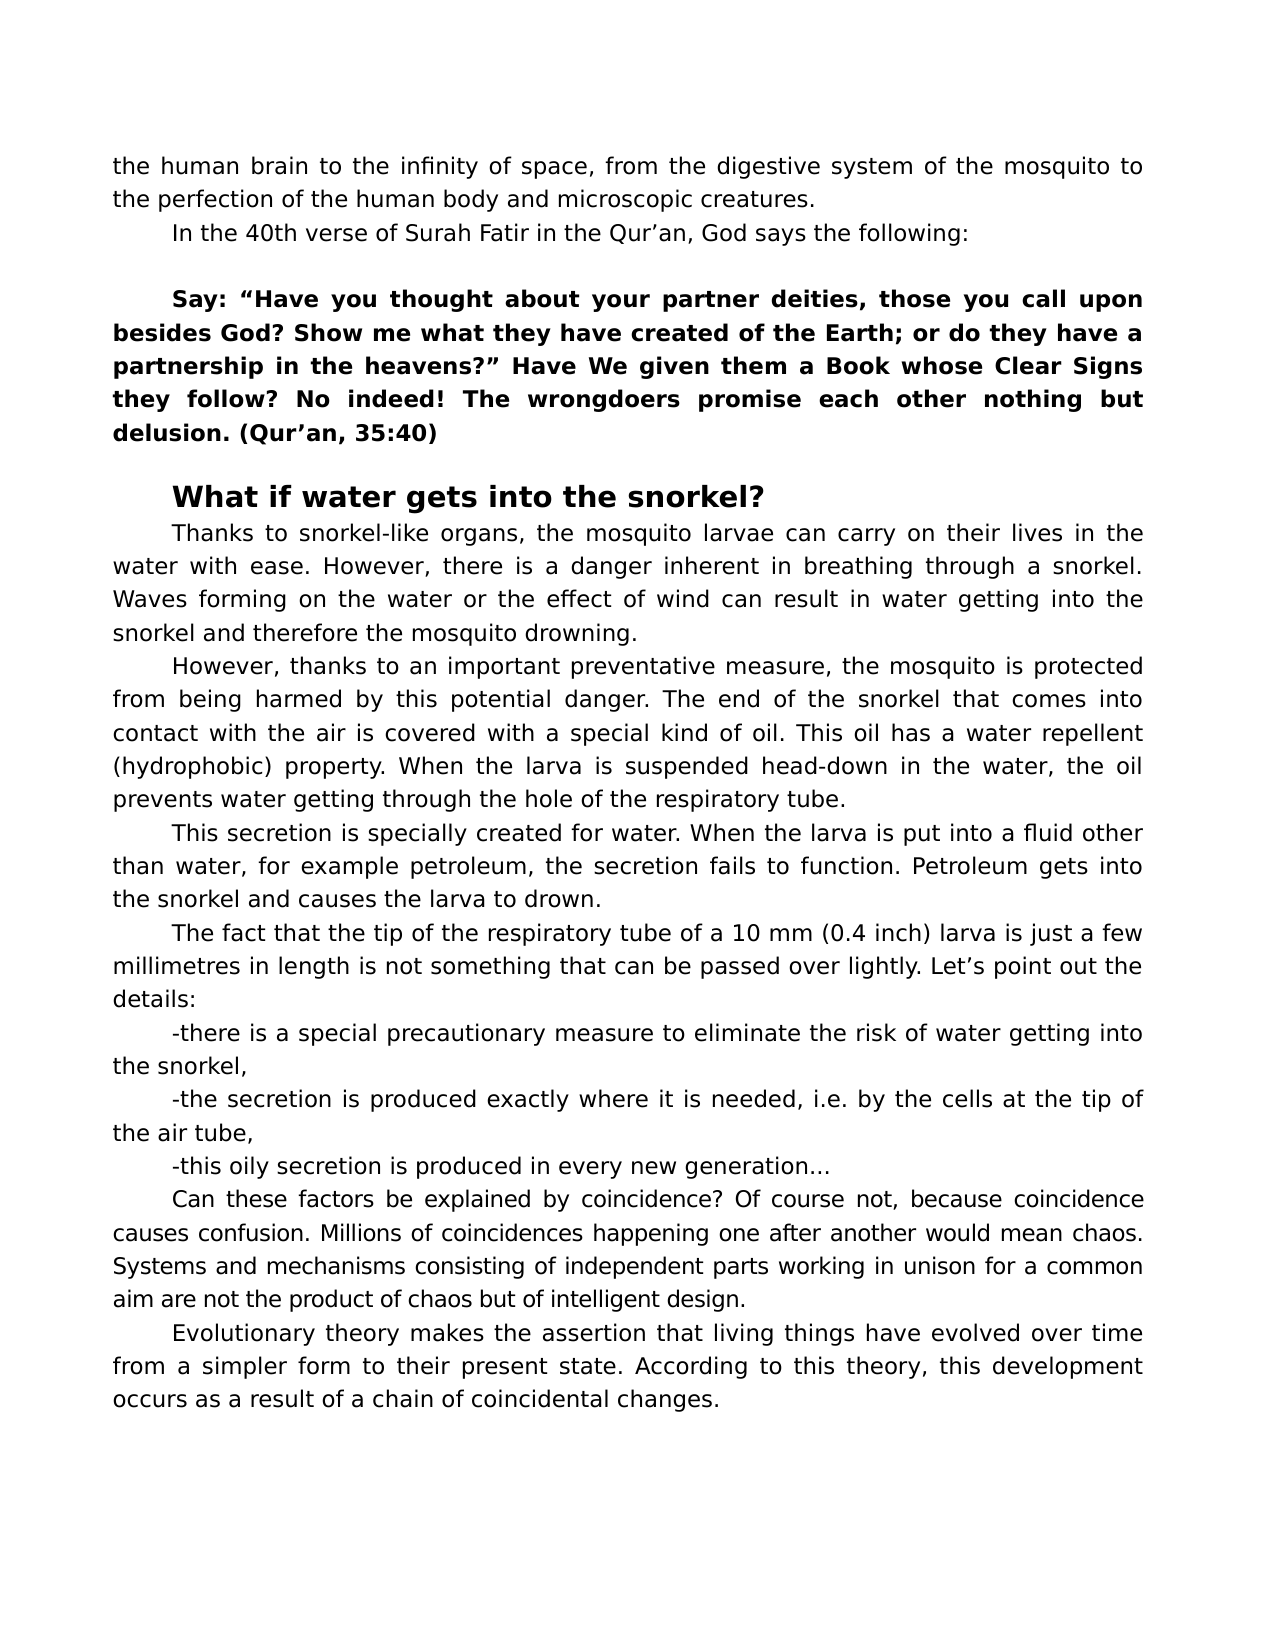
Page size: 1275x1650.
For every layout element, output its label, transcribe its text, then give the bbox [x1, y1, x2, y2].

text The fact that the tip of the respiratory tube of a 10 mm (0.4 inch) larva is just a few millimetres in length is not something that can be passed over lightly. Let’s point out the details: [112, 914, 1145, 1014]
text In the 40th verse of Surah Fatir in the Qur’an, God says the following: [112, 214, 1145, 248]
text Say: “Have you thought about your partner deities, those you call upon besides God? Show me what they have created of the Earth; or do they have a partnership in the heavens?” Have We given them a Book whose Clear Signs they follow? No indeed! The wrongdoers promise each other nothing but delusion. (Qur’an, 35:40) [112, 281, 1145, 448]
text Can these factors be explained by coincidence? Of course not, because coincidence causes confusion. Millions of coincidences happening one after another would mean chaos. Systems and mechanisms consisting of independent parts working in unison for a common aim are not the product of chaos but of intelligent design. [112, 1181, 1145, 1314]
text -there is a special precautionary measure to eliminate the risk of water getting into the snorkel, [112, 1014, 1145, 1081]
text Thanks to snorkel-like organs, the mosquito larvae can carry on their lives in the water with ease. However, there is a danger inherent in breathing through a snorkel. Waves forming on the water or the effect of wind can result in water getting into the snorkel and therefore the mosquito drowning. [112, 514, 1145, 648]
text However, thanks to an important preventative measure, the mosquito is protected from being harmed by this potential danger. The end of the snorkel that comes into contact with the air is covered with a special kind of oil. This oil has a water repellent (hydrophobic) property. When the larva is suspended head-down in the water, the oil prevents water getting through the hole of the respiratory tube. [112, 648, 1145, 814]
text Evolutionary theory makes the assertion that living things have evolved over time from a simpler form to their present state. According to this theory, this development occurs as a result of a chain of coincidental changes. [112, 1314, 1145, 1414]
text the human brain to the infinity of space, from the digestive system of the mosquito to the perfection of the human body and microscopic creatures. [112, 148, 1145, 214]
text What if water gets into the snorkel? [112, 481, 1145, 514]
text -the secretion is produced exactly where it is needed, i.e. by the cells at the tip of the air tube, [112, 1081, 1145, 1148]
text -this oily secretion is produced in every new generation... [112, 1148, 1145, 1181]
text This secretion is specially created for water. When the larva is put into a fluid other than water, for example petroleum, the secretion fails to function. Petroleum gets into the snorkel and causes the larva to drown. [112, 814, 1145, 914]
